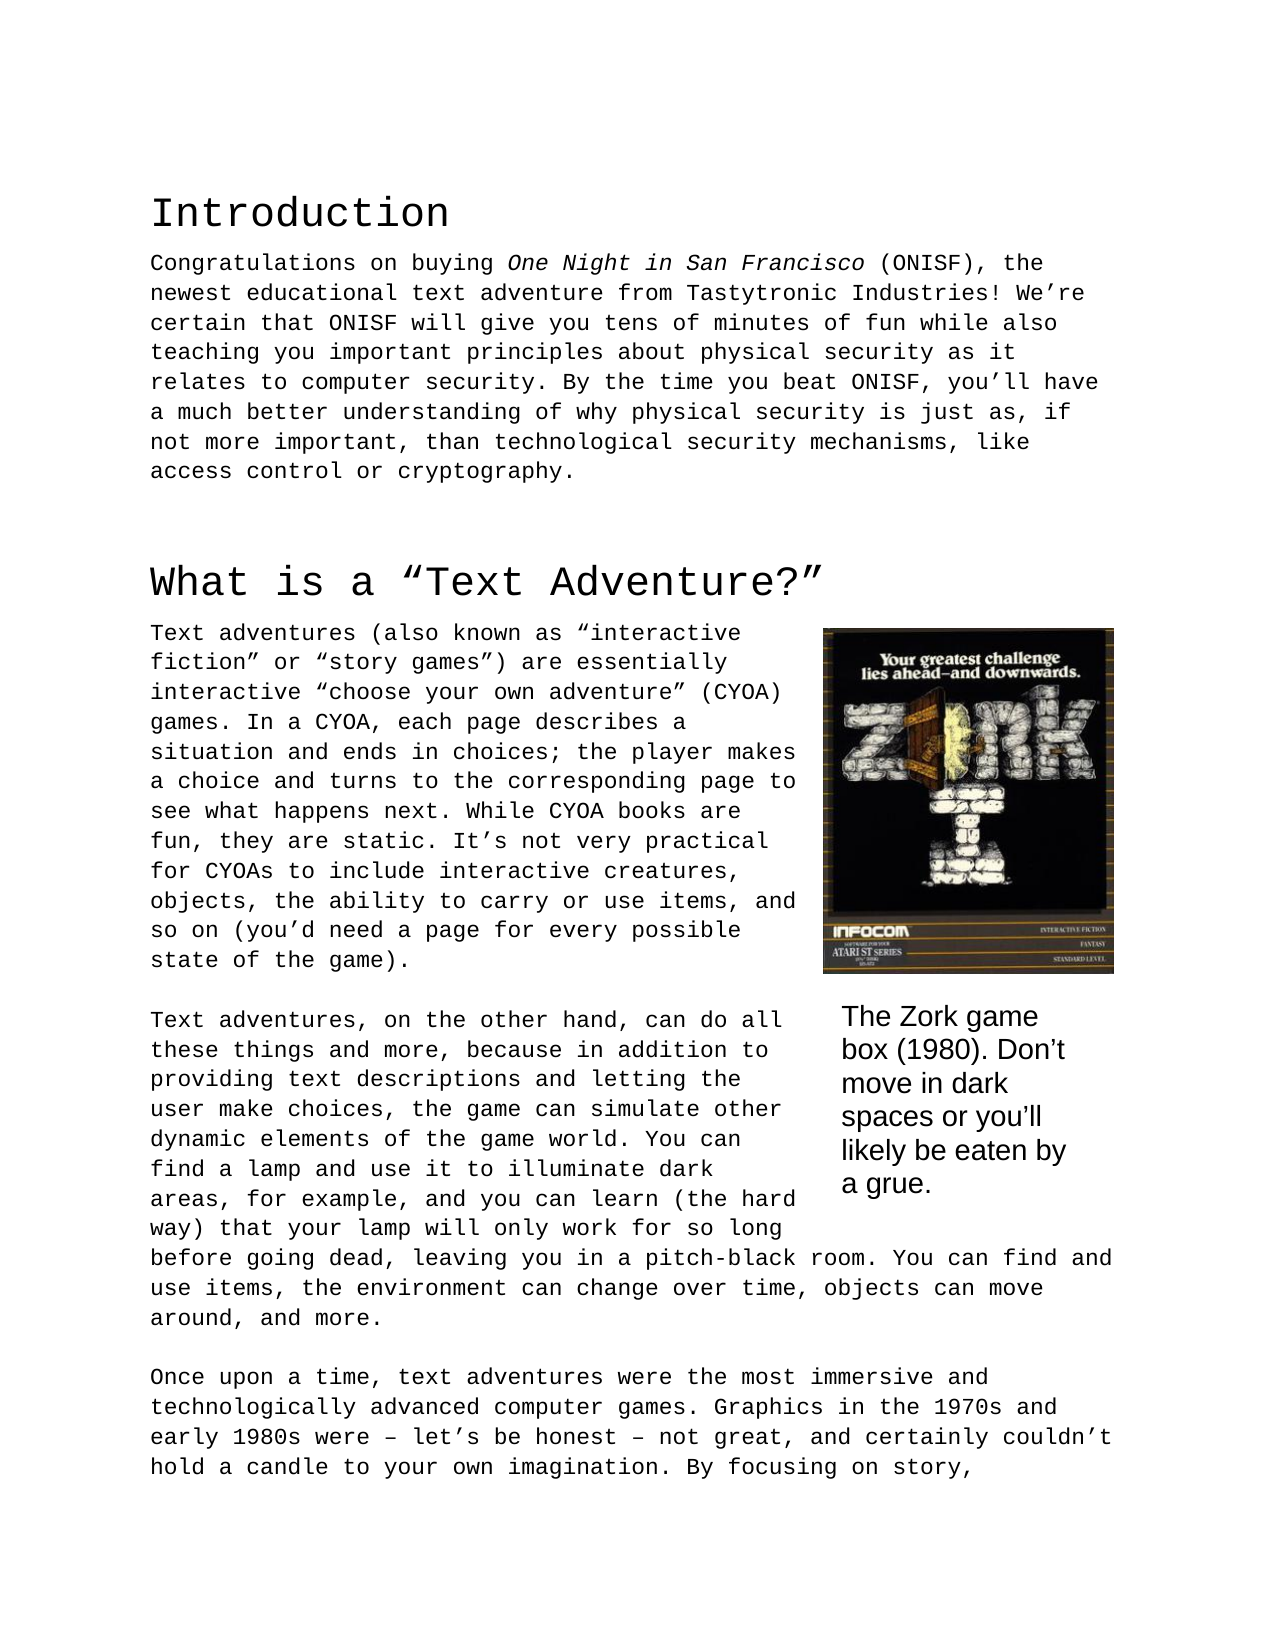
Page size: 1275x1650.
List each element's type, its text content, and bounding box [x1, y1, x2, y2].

subtitle Introduction [150, 192, 1125, 239]
text Text adventures (also known as “interactive fiction” or “story games”) are essentially interactive “choose your own adventure” (CYOA) games. In a CYOA, each page describes a situation and ends in choices; the player makes a choice and turns to the corresponding page to see what happens next. While CYOA books are fun, they are static. It’s not very practical for CYOAs to include interactive creatures, objects, the ability to carry or use items, and so on (you’d need a page for every possible state of the game). [150, 621, 1125, 974]
text Once upon a time, text adventures were the most immersive and technologically advanced computer games. Graphics in the 1970s and early 1980s were – let’s be honest – not great, and certainly couldn’t hold a candle to your own imagination. By focusing on story, [150, 1366, 1125, 1481]
picture [823, 628, 1114, 974]
subtitle What is a “Text Adventure?” [150, 561, 1125, 608]
text Text adventures, on the other hand, can do all these things and more, because in addition to providing text descriptions and letting the user make choices, the game can simulate other dynamic elements of the game world. You can find a lamp and use it to illuminate dark areas, for example, and you can learn (the hard way) that your lamp will only work for so long before going dead, leaving you in a pitch-black room. You can find and use items, the environment can change over time, objects can move around, and more. [150, 1008, 1125, 1332]
text Congratulations on buying One Night in San Francisco (ONISF), the newest educational text adventure from Tastytronic Industries! We’re certain that ONISF will give you tens of minutes of fun while also teaching you important principles about physical security as it relates to computer security. By the time you beat ONISF, you’ll have a much better understanding of why physical security is just as, if not more important, than technological security mechanisms, like access control or cryptography. [150, 251, 1125, 486]
